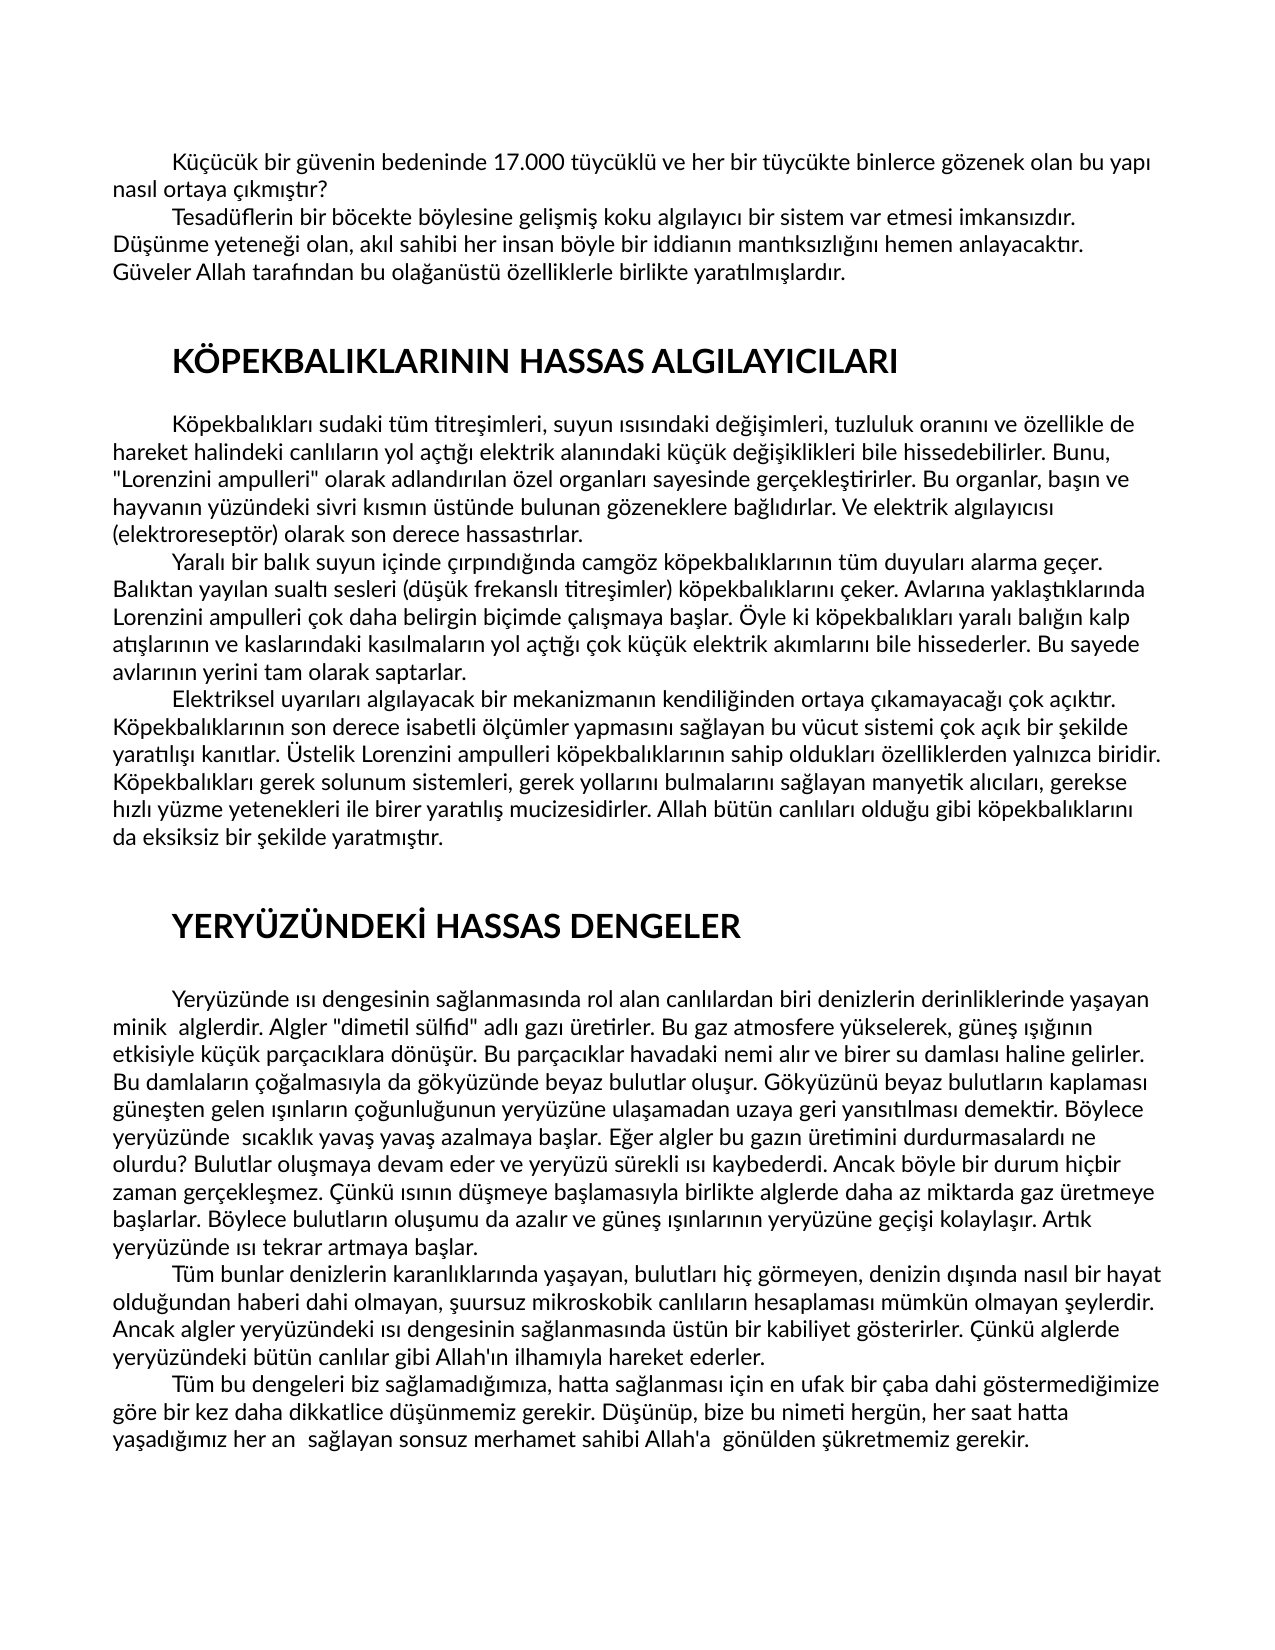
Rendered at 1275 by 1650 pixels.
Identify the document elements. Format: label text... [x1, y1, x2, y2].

text Yaralı bir balık suyun içinde çırpındığında camgöz köpekbalıklarının tüm duyuları alarma geçer. Balıktan yayılan sualtı sesleri (düşük frekanslı titreşimler) köpekbalıklarını çeker. Avlarına yaklaştıklarında Lorenzini ampulleri çok daha belirgin biçimde çalışmaya başlar. Öyle ki köpekbalıkları yaralı balığın kalp atışlarının ve kaslarındaki kasılmaların yol açtığı çok küçük elektrik akımlarını bile hissederler. Bu sayede avlarının yerini tam olarak saptarlar. [112, 548, 1162, 685]
subtitle YERYÜZÜNDEKİ HASSAS DENGELER [112, 905, 1162, 945]
text Elektriksel uyarıları algılayacak bir mekanizmanın kendiliğinden ortaya çıkamayacağı çok açıktır. Köpekbalıklarının son derece isabetli ölçümler yapmasını sağlayan bu vücut sistemi çok açık bir şekilde yaratılışı kanıtlar. Üstelik Lorenzini ampulleri köpekbalıklarının sahip oldukları özelliklerden yalnızca biridir. Köpekbalıkları gerek solunum sistemleri, gerek yollarını bulmalarını sağlayan manyetik alıcıları, gerekse hızlı yüzme yetenekleri ile birer yaratılış mucizesidirler. Allah bütün canlıları olduğu gibi köpekbalıklarını da eksiksiz bir şekilde yaratmıştır. [112, 685, 1162, 850]
text Tesadüflerin bir böcekte böylesine gelişmiş koku algılayıcı bir sistem var etmesi imkansızdır. Düşünme yeteneği olan, akıl sahibi her insan böyle bir iddianın mantıksızlığını hemen anlayacaktır. Güveler Allah tarafından bu olağanüstü özelliklerle birlikte yaratılmışlardır. [112, 203, 1162, 285]
text Tüm bunlar denizlerin karanlıklarında yaşayan, bulutları hiç görmeyen, denizin dışında nasıl bir hayat olduğundan haberi dahi olmayan, şuursuz mikroskobik canlıların hesaplaması mümkün olmayan şeylerdir. Ancak algler yeryüzündeki ısı dengesinin sağlanmasında üstün bir kabiliyet gösterirler. Çünkü alglerde yeryüzündeki bütün canlılar gibi Allah'ın ilhamıyla hareket ederler. [112, 1260, 1162, 1370]
subtitle KÖPEKBALIKLARININ HASSAS ALGILAYICILARI [112, 340, 1162, 380]
text Küçücük bir güvenin bedeninde 17.000 tüycüklü ve her bir tüycükte binlerce gözenek olan bu yapı nasıl ortaya çıkmıştır? [112, 148, 1162, 203]
text Köpekbalıkları sudaki tüm titreşimleri, suyun ısısındaki değişimleri, tuzluluk oranını ve özellikle de hareket halindeki canlıların yol açtığı elektrik alanındaki küçük değişiklikleri bile hissedebilirler. Bunu, "Lorenzini ampulleri" olarak adlandırılan özel organları sayesinde gerçekleştirirler. Bu organlar, başın ve hayvanın yüzündeki sivri kısmın üstünde bulunan gözeneklere bağlıdırlar. Ve elektrik algılayıcısı (elektroreseptör) olarak son derece hassastırlar. [112, 410, 1162, 548]
text Tüm bu dengeleri biz sağlamadığımıza, hatta sağlanması için en ufak bir çaba dahi göstermediğimize göre bir kez daha dikkatlice düşünmemiz gerekir. Düşünüp, bize bu nimeti hergün, her saat hatta yaşadığımız her an sağlayan sonsuz merhamet sahibi Allah'a gönülden şükretmemiz gerekir. [112, 1370, 1162, 1453]
text Yeryüzünde ısı dengesinin sağlanmasında rol alan canlılardan biri denizlerin derinliklerinde yaşayan minik alglerdir. Algler "dimetil sülfid" adlı gazı üretirler. Bu gaz atmosfere yükselerek, güneş ışığının etkisiyle küçük parçacıklara dönüşür. Bu parçacıklar havadaki nemi alır ve birer su damlası haline gelirler. Bu damlaların çoğalmasıyla da gökyüzünde beyaz bulutlar oluşur. Gökyüzünü beyaz bulutların kaplaması güneşten gelen ışınların çoğunluğunun yeryüzüne ulaşamadan uzaya geri yansıtılması demektir. Böylece yeryüzünde sıcaklık yavaş yavaş azalmaya başlar. Eğer algler bu gazın üretimini durdurmasalardı ne olurdu? Bulutlar oluşmaya devam eder ve yeryüzü sürekli ısı kaybederdi. Ancak böyle bir durum hiçbir zaman gerçekleşmez. Çünkü ısının düşmeye başlamasıyla birlikte alglerde daha az miktarda gaz üretmeye başlarlar. Böylece bulutların oluşumu da azalır ve güneş ışınlarının yeryüzüne geçişi kolaylaşır. Artık yeryüzünde ısı tekrar artmaya başlar. [112, 985, 1162, 1260]
